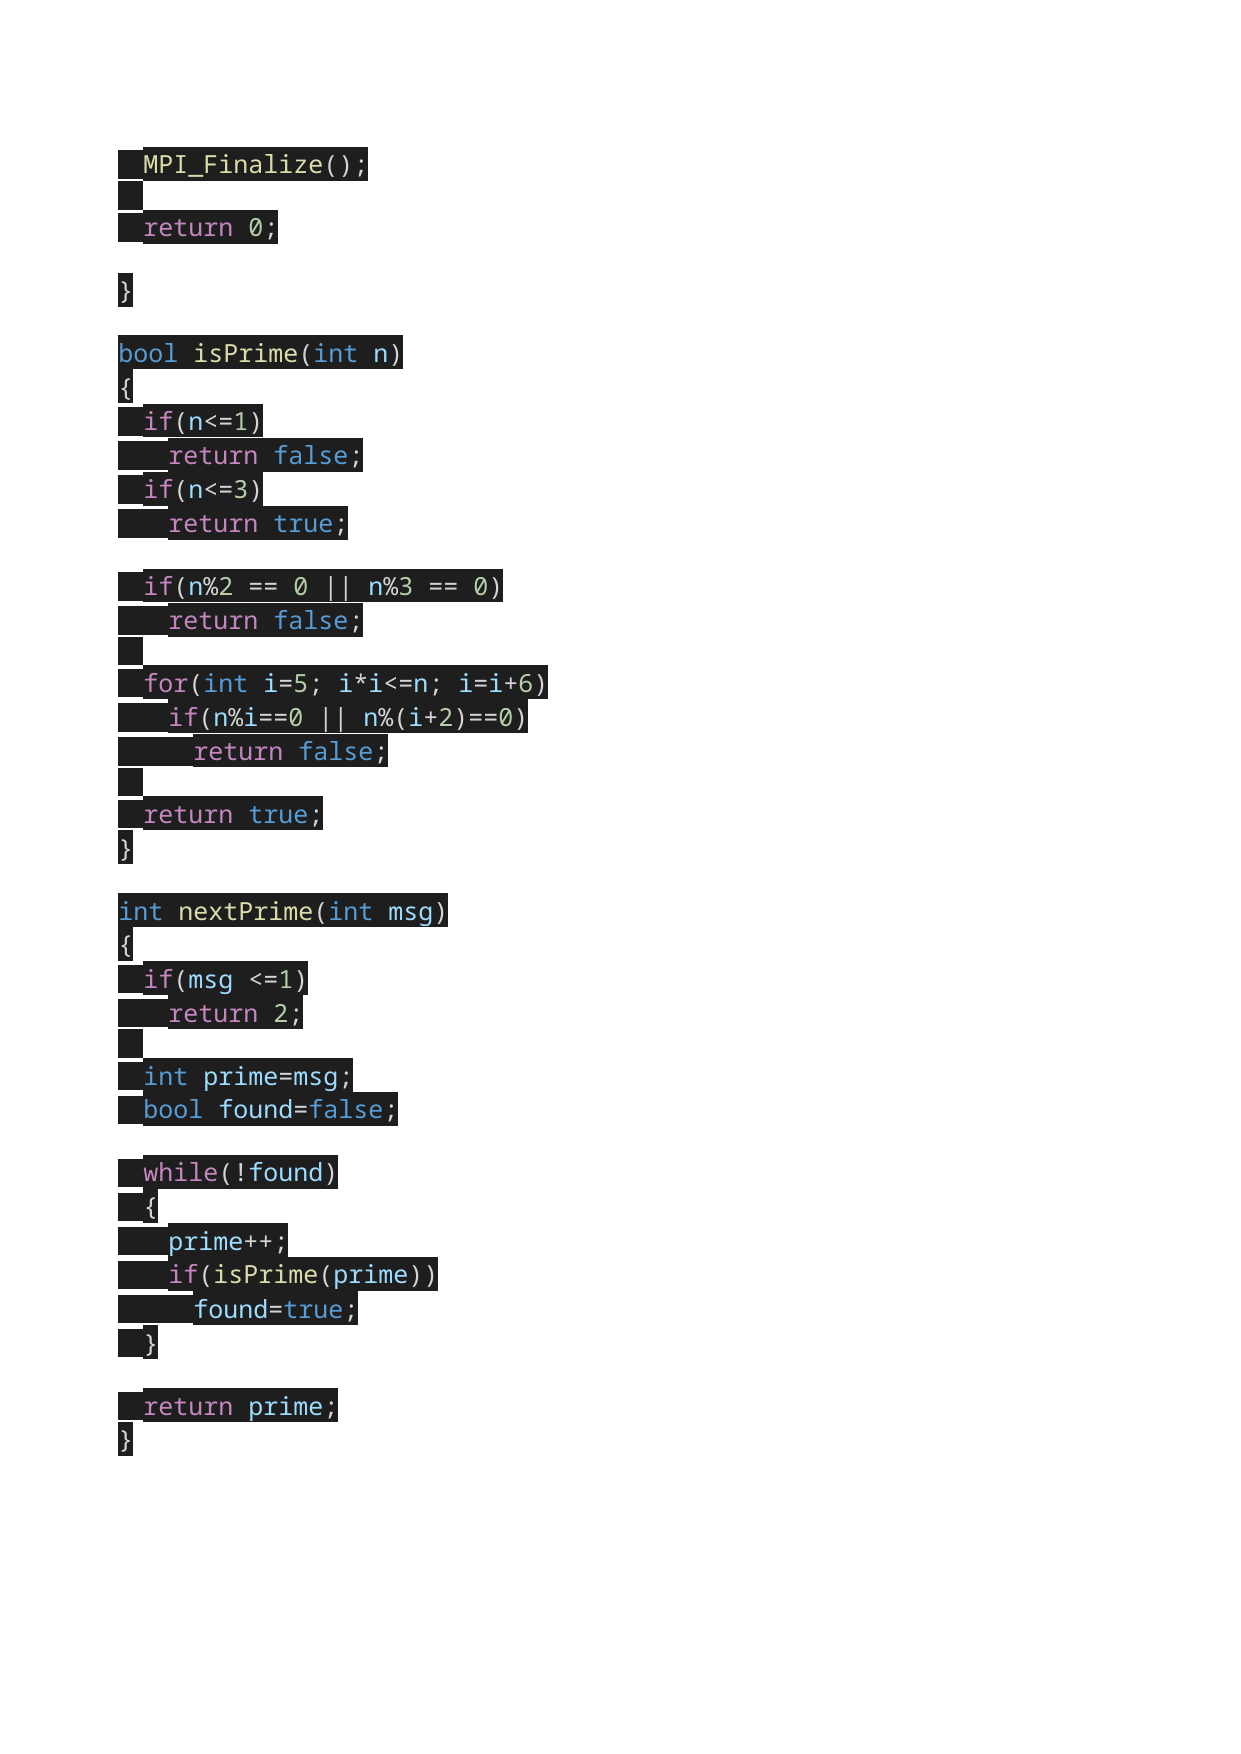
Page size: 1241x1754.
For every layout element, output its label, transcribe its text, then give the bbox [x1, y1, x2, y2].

text int nextPrime(int msg) [118, 893, 1122, 927]
text if(n%2 == 0 || n%3 == 0) [118, 568, 1122, 602]
text { [118, 927, 1122, 961]
text { [118, 1189, 1122, 1223]
text return true; [118, 506, 1122, 540]
text MPI_Finalize(); [118, 147, 1122, 181]
text return 0; [118, 210, 1122, 244]
text if(n%i==0 || n%(i+2)==0) [118, 699, 1122, 733]
text bool isPrime(int n) [118, 335, 1122, 369]
text return prime; [118, 1388, 1122, 1422]
text } [118, 1325, 1122, 1359]
text return false; [118, 733, 1122, 767]
text for(int i=5; i*i<=n; i=i+6) [118, 665, 1122, 699]
text int prime=msg; [118, 1058, 1122, 1092]
text { [118, 369, 1122, 403]
text while(!found) [118, 1155, 1122, 1189]
text } [118, 830, 1122, 864]
text return 2; [118, 995, 1122, 1029]
text return false; [118, 602, 1122, 637]
text } [118, 272, 1122, 307]
text found=true; [118, 1291, 1122, 1325]
text return true; [118, 796, 1122, 830]
text } [118, 1422, 1122, 1456]
text return false; [118, 437, 1122, 472]
text if(n<=1) [118, 403, 1122, 437]
text if(msg <=1) [118, 961, 1122, 995]
text bool found=false; [118, 1092, 1122, 1126]
text if(n<=3) [118, 472, 1122, 506]
text prime++; [118, 1223, 1122, 1257]
text if(isPrime(prime)) [118, 1257, 1122, 1291]
